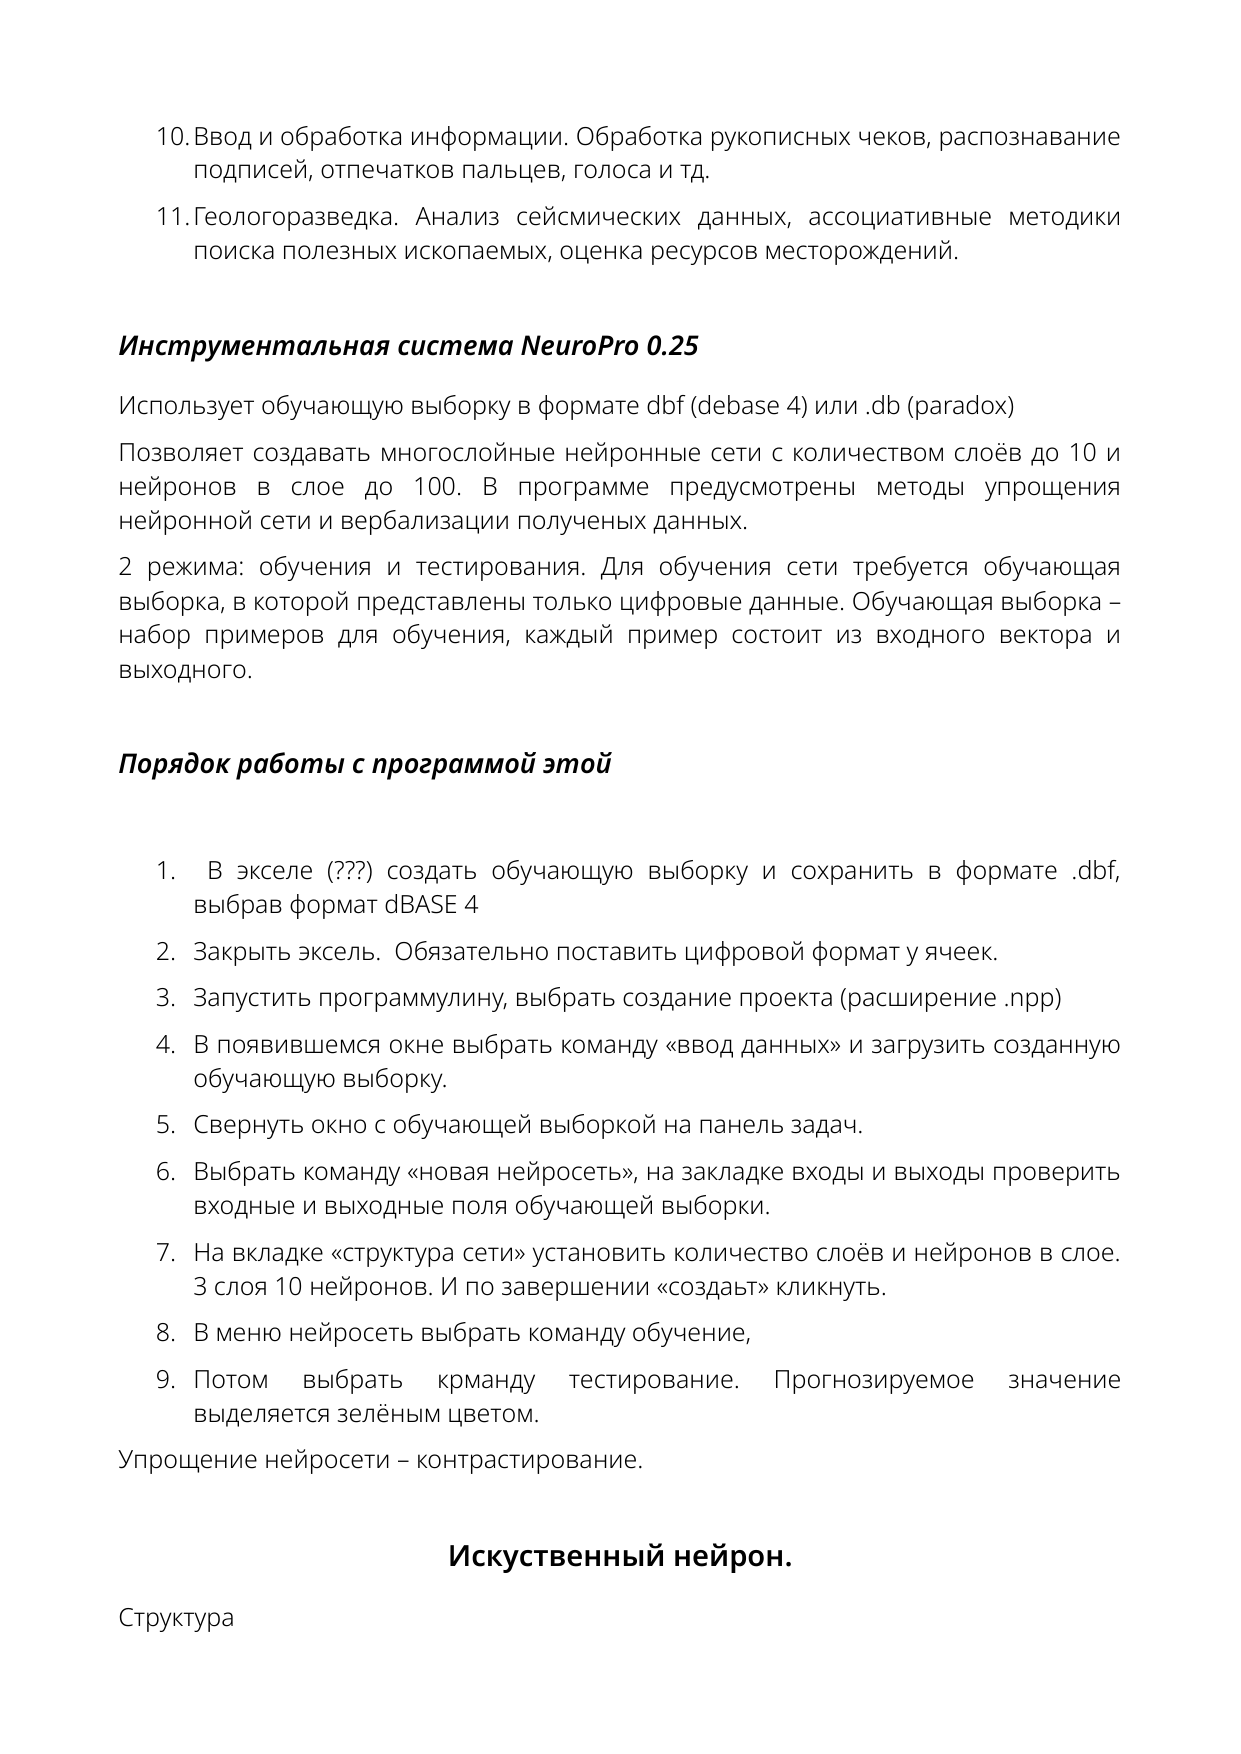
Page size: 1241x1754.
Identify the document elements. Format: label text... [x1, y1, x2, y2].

list В экселе (???) создать обучающую выборку и сохранить в формате .dbf, выбрав формат dBASE 4 [156, 853, 1122, 921]
list Запустить программулину, выбрать создание проекта (расширение .npp) [156, 980, 1122, 1014]
list Закрыть эксель. Обязательно поставить цифровой формат у ячеек. [156, 933, 1122, 967]
text Использует обучающую выборку в формате dbf (debase 4) или .db (paradox) [118, 388, 1122, 422]
text Структура [118, 1600, 1122, 1634]
text Упрощение нейросети – контрастирование. [118, 1442, 1122, 1476]
list В меню нейросеть выбрать команду обучение, [156, 1315, 1122, 1349]
text 2 режима: обучения и тестирования. Для обучения сети требуется обучающая выборка, в которой представлены только цифровые данные. Обучающая выборка – набор примеров для обучения, каждый пример состоит из входного вектора и выходного. [118, 549, 1122, 685]
list Свернуть окно с обучающей выборкой на панель задач. [156, 1107, 1122, 1141]
list Ввод и обработка информации. Обработка рукописных чеков, распознавание подписей, отпечатков пальцев, голоса и тд. [156, 118, 1122, 186]
list Выбрать команду «новая нейросеть», на закладке входы и выходы проверить входные и выходные поля обучающей выборки. [156, 1154, 1122, 1222]
subtitle Инструментальная система NeuroPro 0.25 [118, 326, 1122, 363]
list На вкладке «структура сети» установить количество слоёв и нейронов в слое. 3 слоя 10 нейронов. И по завершении «создаьт» кликнуть. [156, 1234, 1122, 1302]
list Потом выбрать крманду тестирование. Прогнозируемое значение выделяется зелёным цветом. [156, 1362, 1122, 1430]
list Геологоразведка. Анализ сейсмических данных, ассоциативные методики поиска полезных ископаемых, оценка ресурсов месторождений. [156, 199, 1122, 267]
subtitle Порядок работы с программой этой [118, 744, 1122, 781]
subtitle Искуственный нейрон. [118, 1535, 1122, 1575]
list В появившемся окне выбрать команду «ввод данных» и загрузить созданную обучающую выборку. [156, 1027, 1122, 1095]
text Позволяет создавать многослойные нейронные сети с количеством слоёв до 10 и нейронов в слое до 100. В программе предусмотрены методы упрощения нейронной сети и вербализации полученых данных. [118, 434, 1122, 537]
